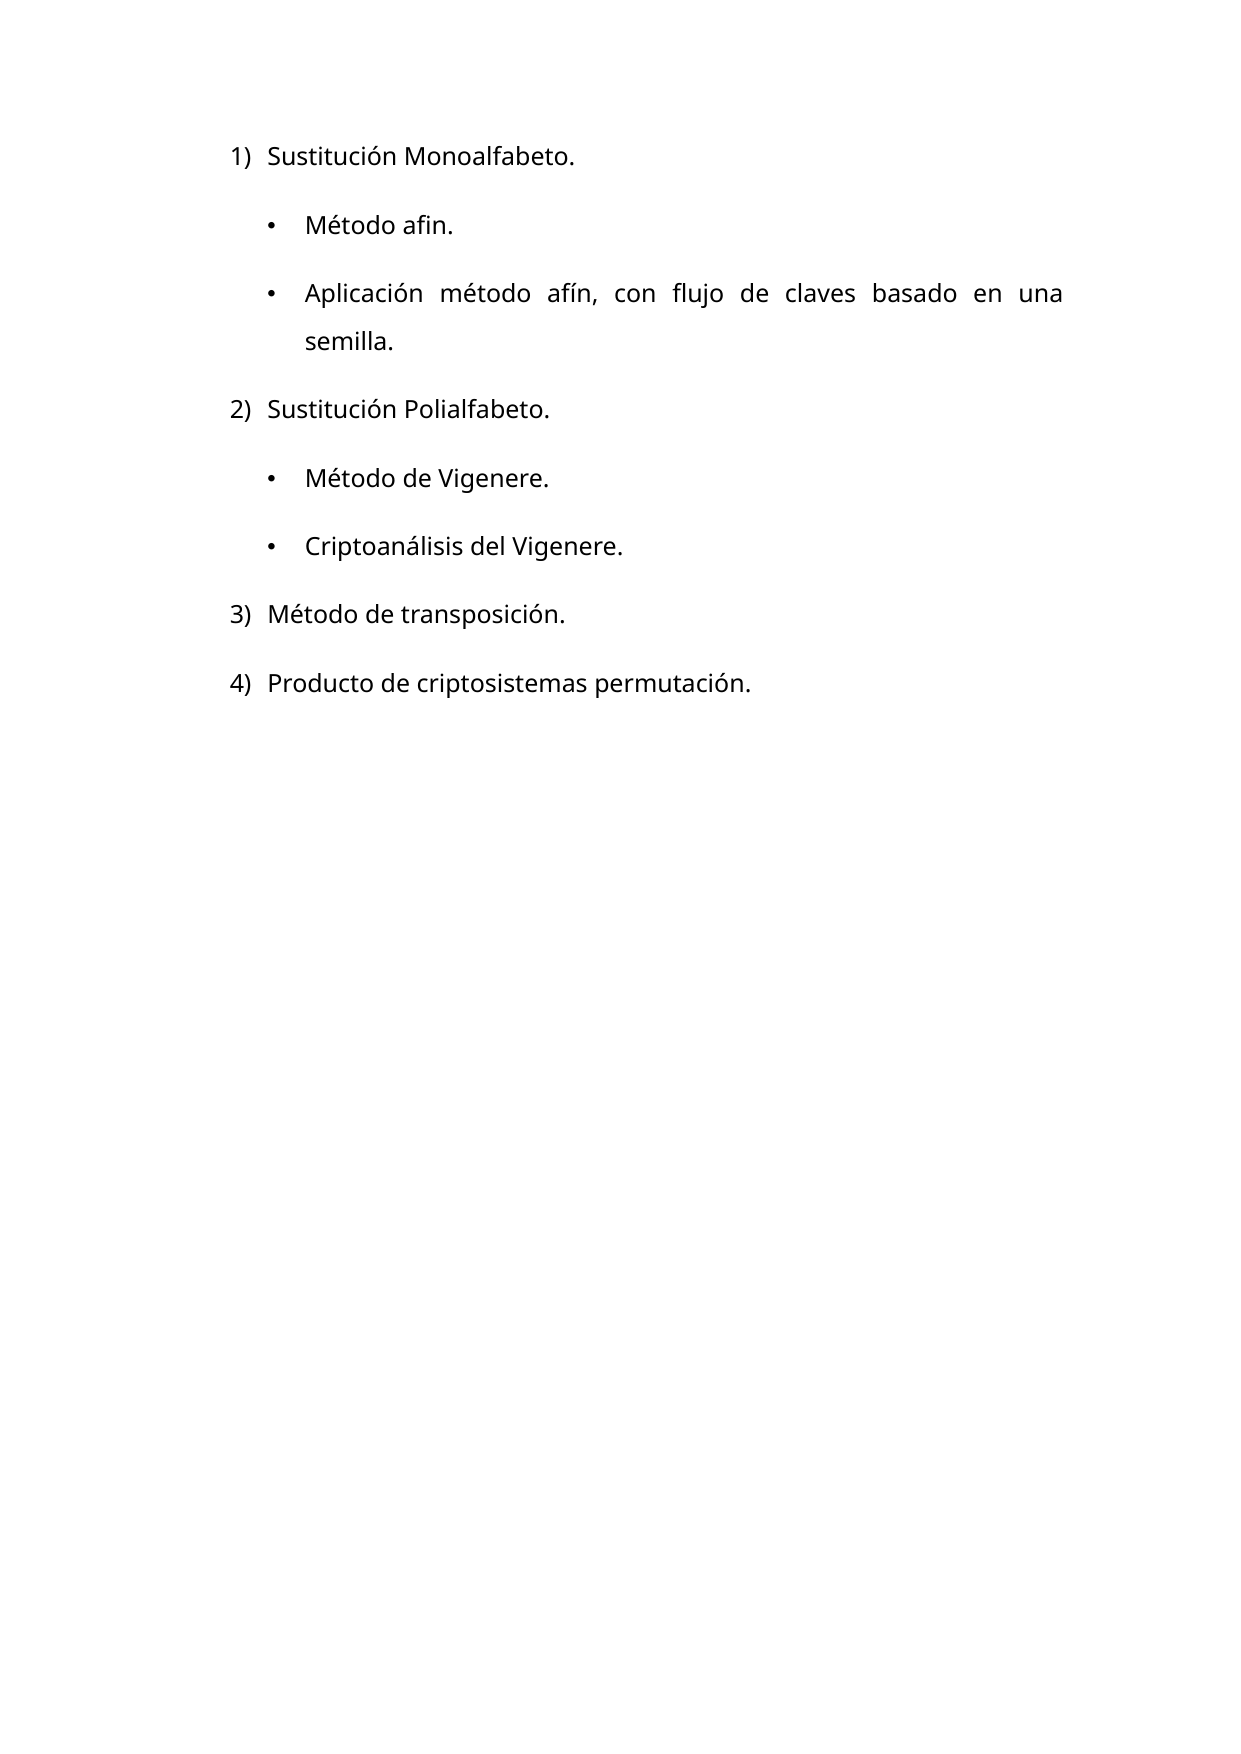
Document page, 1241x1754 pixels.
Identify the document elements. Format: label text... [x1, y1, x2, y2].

list Aplicación método afín, con flujo de claves basado en una semilla. [267, 276, 1064, 357]
list Sustitución Monoalfabeto. [229, 139, 1064, 173]
list Método de Vigenere. [267, 460, 1064, 494]
list Método de transposición. [229, 597, 1064, 631]
list Criptoanálisis del Vigenere. [267, 529, 1064, 563]
list Método afin. [267, 207, 1064, 241]
list Producto de criptosistemas permutación. [229, 666, 1064, 700]
list Sustitución Polialfabeto. [229, 392, 1064, 426]
